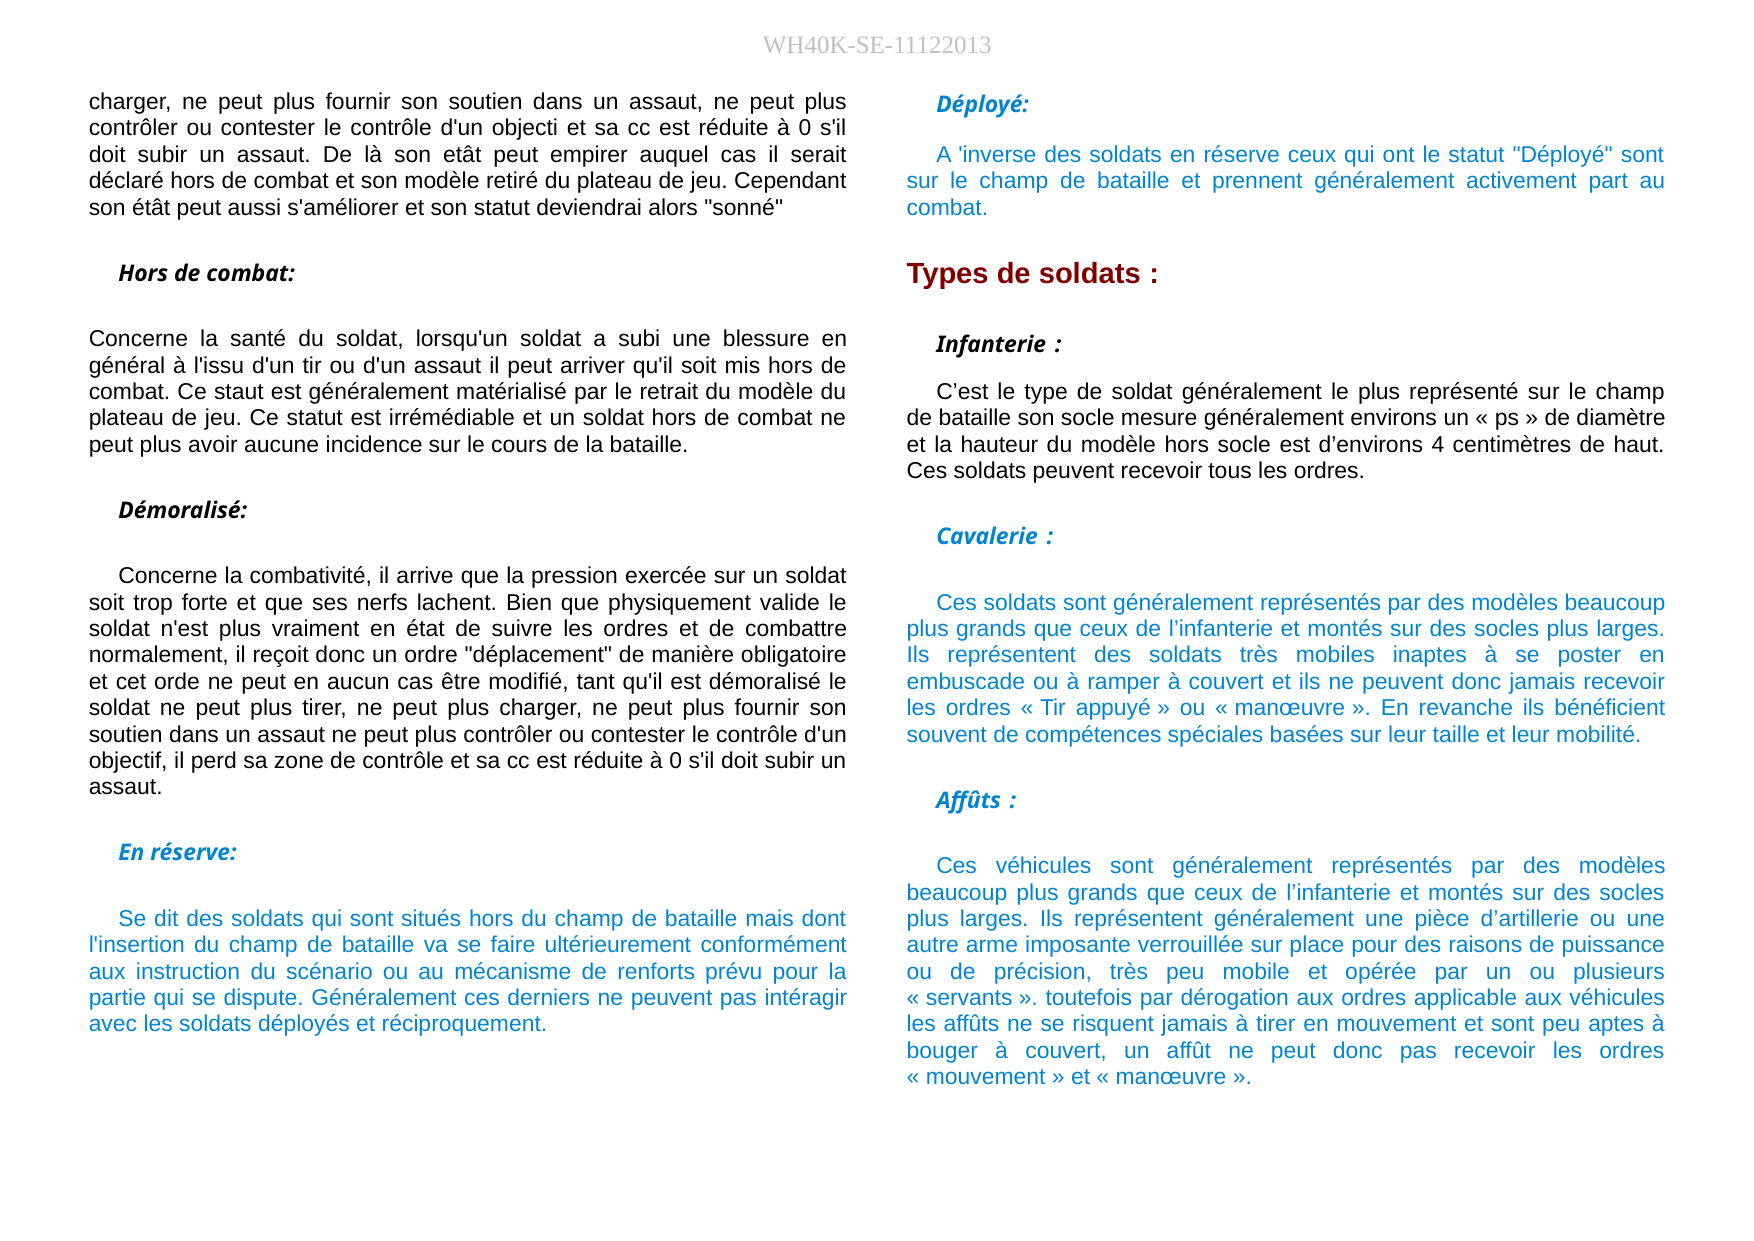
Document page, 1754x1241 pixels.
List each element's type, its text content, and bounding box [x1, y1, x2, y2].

subtitle Démoralisé: [118, 494, 818, 525]
subtitle Cavalerie : [936, 520, 1636, 551]
text Concerne la santé du soldat, lorsqu'un soldat a subi une blessure en général à l'issu d'un tir ou d'un assaut il peut arriver qu'il soit mis hors de combat. Ce staut est généralement matérialisé par le retrait du modèle du plateau de jeu. Ce statut est irrémédiable et un soldat hors de combat ne peut plus avoir aucune incidence sur le cours de la bataille. [88, 300, 847, 457]
text Ces véhicules sont généralement représentés par des modèles beaucoup plus grands que ceux de l’infanterie et montés sur des socles plus larges. Ils représentent généralement une pièce d’artillerie ou une autre arme imposante verrouillée sur place pour des raisons de puissance ou de précision, très peu mobile et opérée par un ou plusieurs « servants ». toutefois par dérogation aux ordres applicable aux véhicules les affûts ne se risquent jamais à tirer en mouvement et sont peu aptes à bouger à couvert, un affût ne peut donc pas recevoir les ordres « mouvement » et « manœuvre ». [906, 827, 1665, 1089]
subtitle Affûts : [936, 784, 1636, 815]
text Se dit des soldats qui sont situés hors du champ de bataille mais dont l'insertion du champ de bataille va se faire ultérieurement conformément aux instruction du scénario ou au mécanisme de renforts prévu pour la partie qui se dispute. Généralement ces derniers ne peuvent pas intéragir avec les soldats déployés et réciproquement. [88, 880, 847, 1037]
subtitle Types de soldats : [906, 257, 1695, 290]
text A 'inverse des soldats en réserve ceux qui ont le statut "Déployé" sont sur le champ de bataille et prennent généralement activement part au combat. [906, 132, 1665, 220]
text Concerne la combativité, il arrive que la pression exercée sur un soldat soit trop forte et que ses nerfs lachent. Bien que physiquement valide le soldat n'est plus vraiment en état de suivre les ordres et de combattre normalement, il reçoit donc un ordre "déplacement" de manière obligatoire et cet orde ne peut en aucun cas être modifié, tant qu'il est démoralisé le soldat ne peut plus tirer, ne peut plus charger, ne peut plus fournir son soutien dans un assaut ne peut plus contrôler ou contester le contrôle d'un objectif, il perd sa zone de contrôle et sa cc est réduite à 0 s'il doit subir un assaut. [88, 537, 847, 799]
text Ces soldats sont généralement représentés par des modèles beaucoup plus grands que ceux de l’infanterie et montés sur des socles plus larges. Ils représentent des soldats très mobiles inaptes à se poster en embuscade ou à ramper à couvert et ils ne peuvent donc jamais recevoir les ordres « Tir appuyé » ou « manœuvre ». En revanche ils bénéficient souvent de compétences spéciales basées sur leur taille et leur mobilité. [906, 564, 1665, 747]
text charger, ne peut plus fournir son soutien dans un assaut, ne peut plus contrôler ou contester le contrôle d'un objecti et sa cc est réduite à 0 s'il doit subir un assaut. De là son etât peut empirer auquel cas il serait déclaré hors de combat et son modèle retiré du plateau de jeu. Cependant son étât peut aussi s'améliorer et son statut deviendrai alors "sonné" [88, 88, 847, 220]
subtitle Hors de combat: [118, 257, 818, 288]
subtitle En réserve: [118, 836, 818, 868]
subtitle Déployé: [936, 88, 1636, 119]
subtitle Infanterie : [936, 328, 1636, 359]
text C’est le type de soldat généralement le plus représenté sur le champ de bataille son socle mesure généralement environs un « ps » de diamètre et la hauteur du modèle hors socle est d’environs 4 centimètres de haut. Ces soldats peuvent recevoir tous les ordres. [906, 371, 1665, 483]
